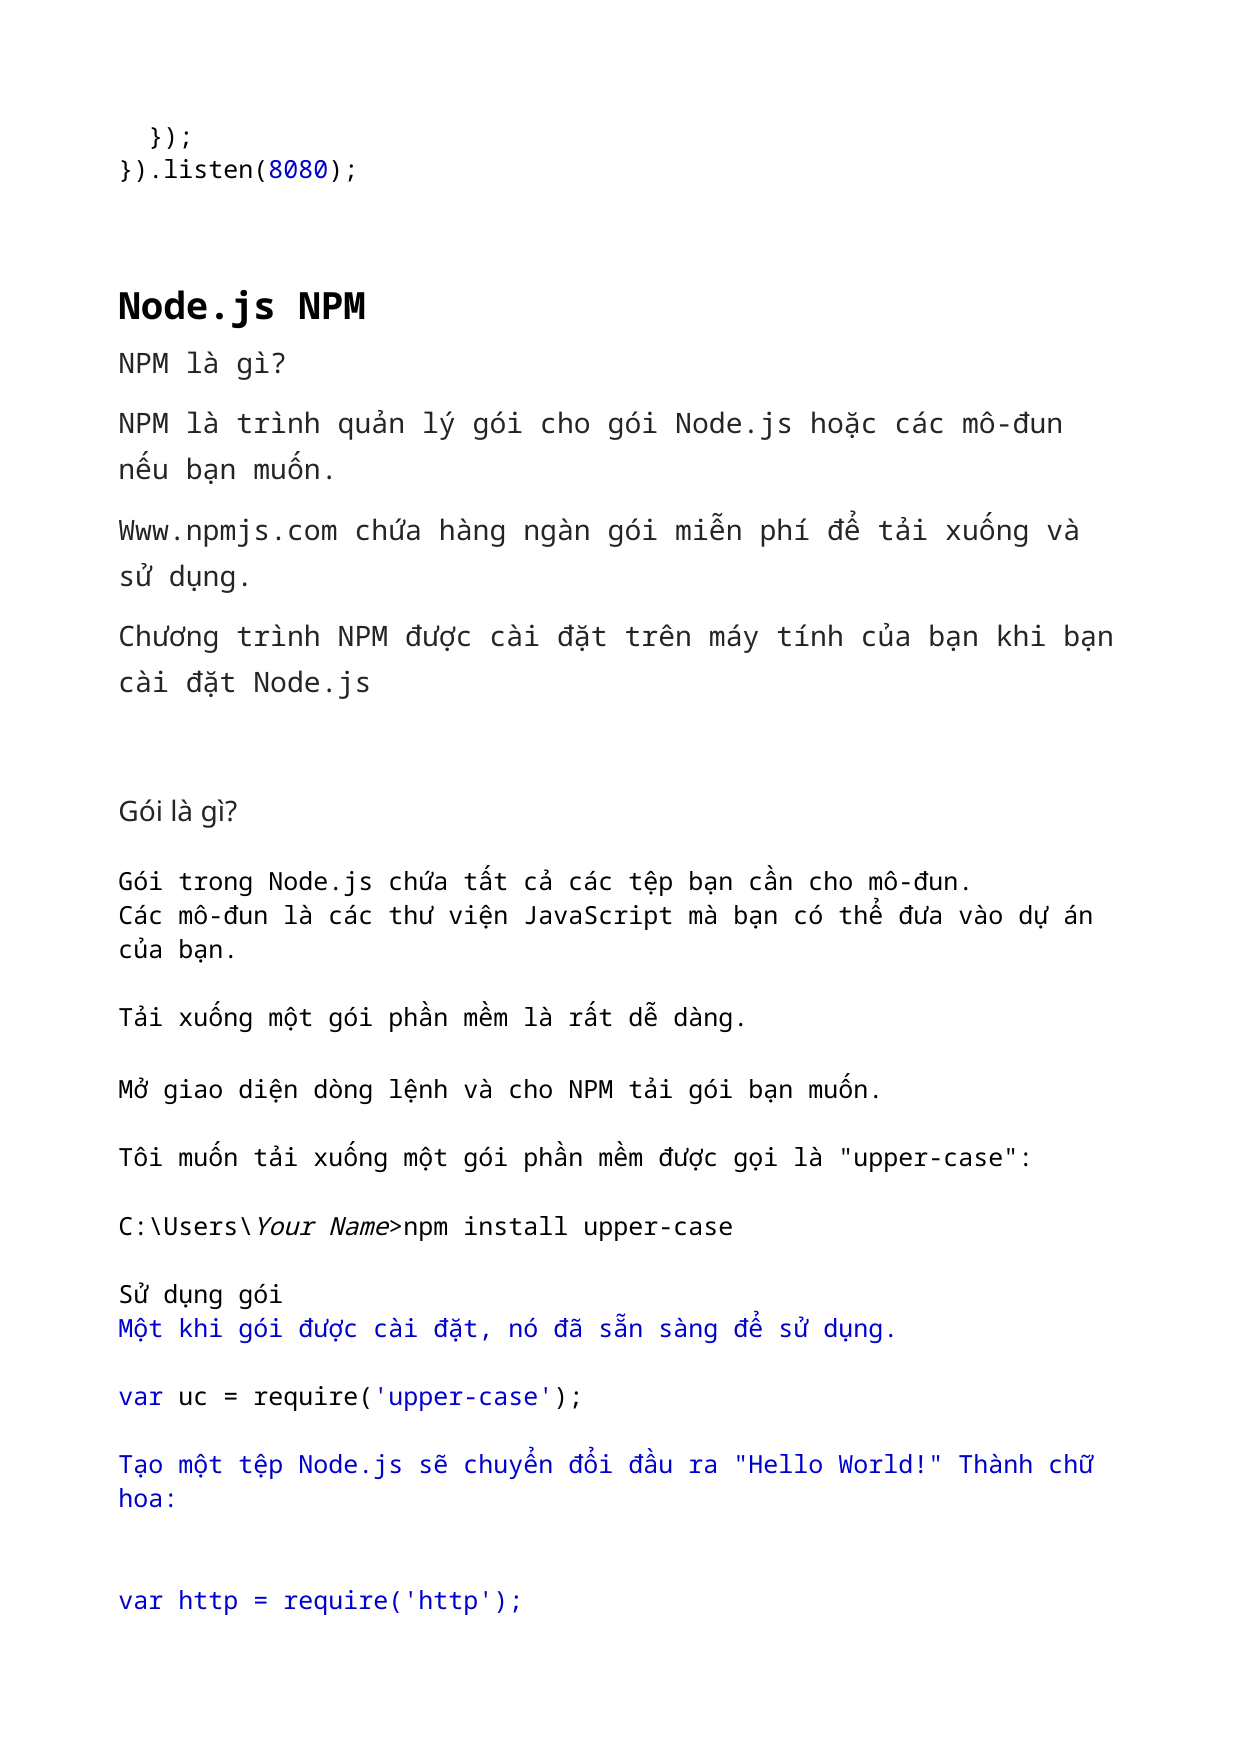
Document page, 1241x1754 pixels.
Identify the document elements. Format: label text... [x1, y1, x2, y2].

text var uc = require('upper-case'); [118, 1378, 1122, 1413]
text NPM là trình quản lý gói cho gói Node.js hoặc các mô-đun nếu bạn muốn. [118, 403, 1122, 488]
text Gói trong Node.js chứa tất cả các tệp bạn cần cho mô-đun. [118, 863, 1122, 897]
text Sử dụng gói [118, 1276, 1122, 1310]
text var http = require('http'); [118, 1583, 1122, 1617]
text NPM là gì? [118, 343, 1122, 381]
text C:\Users\Your Name>npm install upper-case [118, 1208, 1122, 1242]
text Tạo một tệp Node.js sẽ chuyển đổi đầu ra "Hello World!" Thành chữ hoa: [118, 1447, 1122, 1515]
text Chương trình NPM được cài đặt trên máy tính của bạn khi bạn cài đặt Node.js [118, 616, 1122, 701]
text Gói là gì? [118, 757, 1122, 829]
text Mở giao diện dòng lệnh và cho NPM tải gói bạn muốn. [118, 1072, 1122, 1106]
text Tôi muốn tải xuống một gói phần mềm được gọi là "upper-case": [118, 1140, 1122, 1174]
text Các mô-đun là các thư viện JavaScript mà bạn có thể đưa vào dự án của bạn. [118, 897, 1122, 966]
text }); }).listen(8080); [118, 118, 1122, 186]
text Www.npmjs.com chứa hàng ngàn gói miễn phí để tải xuống và sử dụng. [118, 510, 1122, 594]
subtitle Node.js NPM [118, 279, 1122, 330]
text Tải xuống một gói phần mềm là rất dễ dàng. [118, 999, 1122, 1034]
text Một khi gói được cài đặt, nó đã sẵn sàng để sử dụng. [118, 1310, 1122, 1344]
